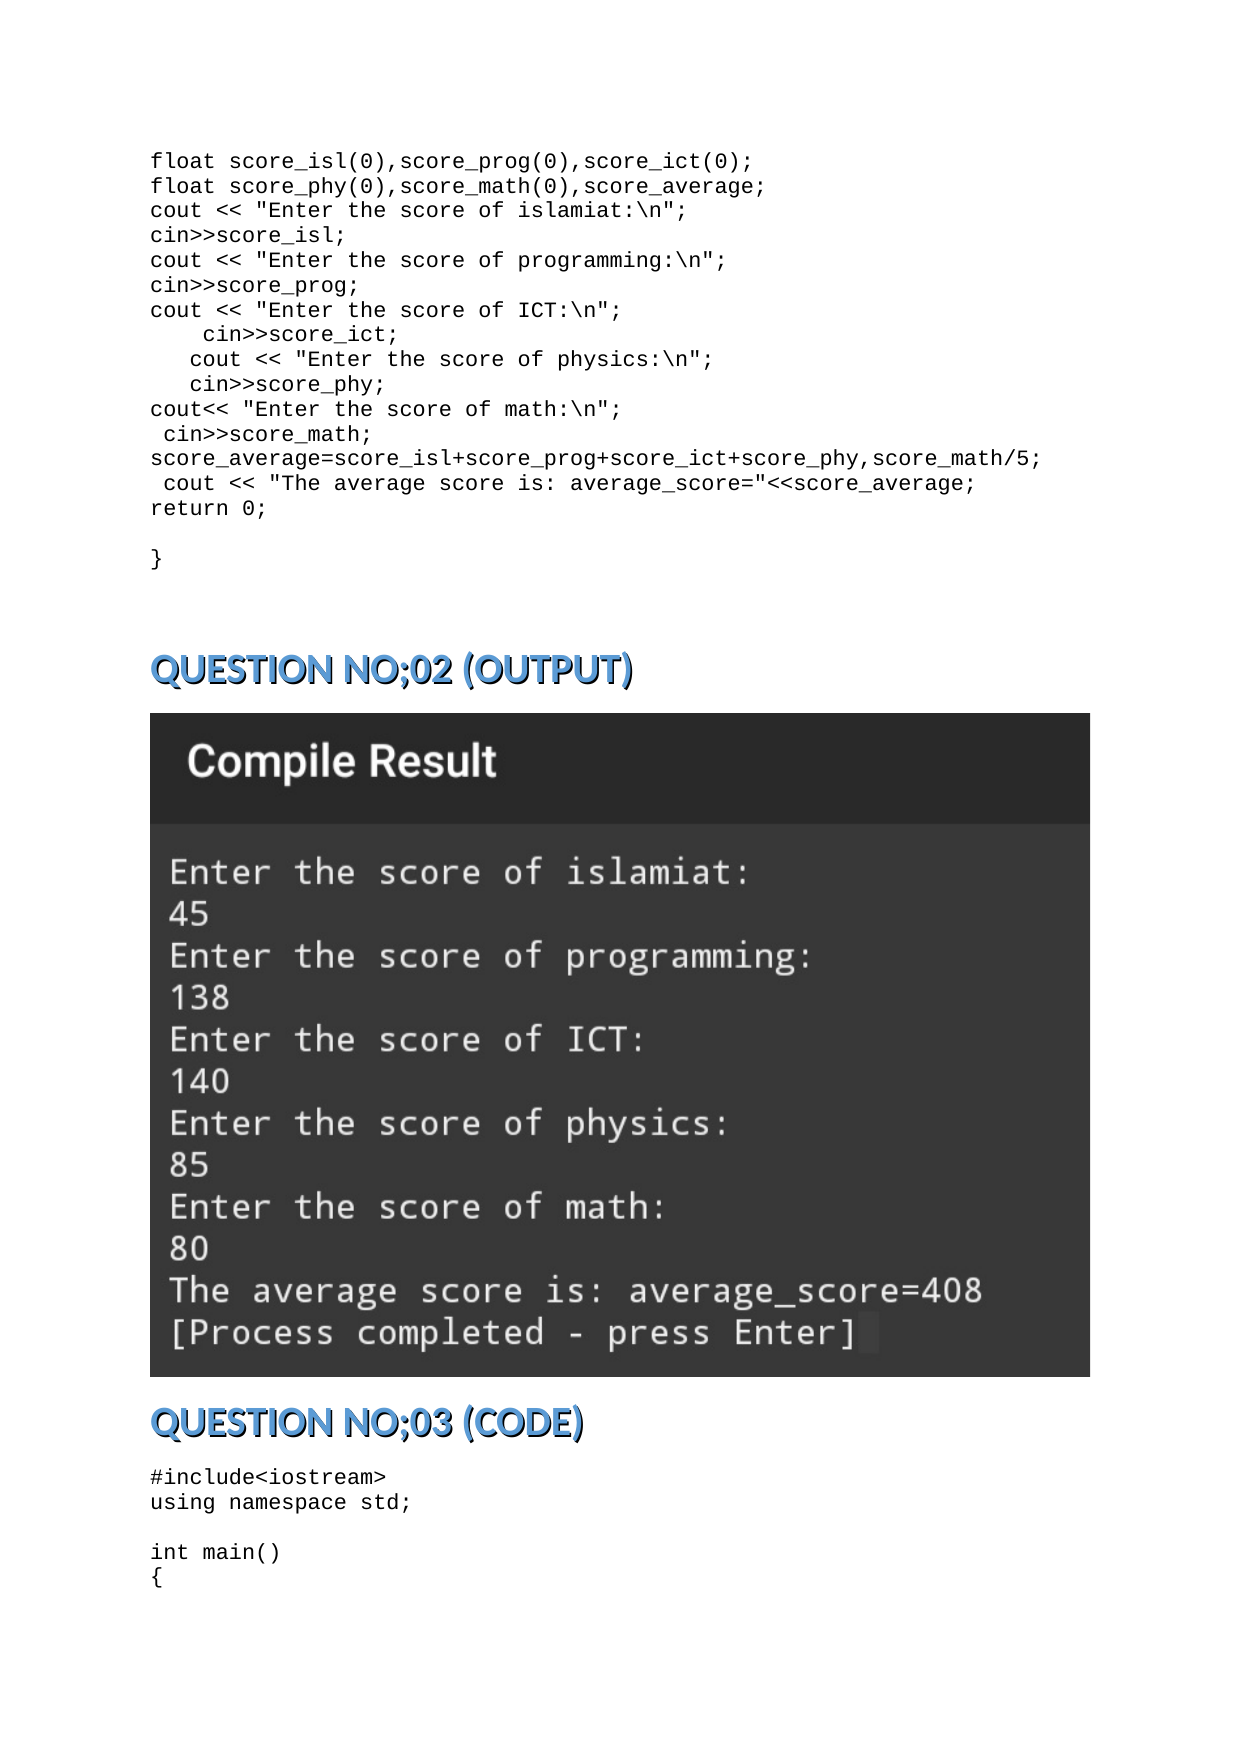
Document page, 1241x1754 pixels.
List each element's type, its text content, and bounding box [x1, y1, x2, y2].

text cout << "The average score is: average_score="<<score_average; [150, 472, 1090, 497]
text { [150, 1566, 1090, 1590]
text float score_phy(0),score_math(0),score_average; [150, 175, 1090, 199]
text using namespace std; [150, 1491, 1090, 1516]
text cout << "Enter the score of islamiat:\n"; [150, 199, 1090, 224]
text } [150, 547, 1090, 571]
text float score_isl(0),score_prog(0),score_ict(0); [150, 150, 1090, 175]
text score_average=score_isl+score_prog+score_ict+score_phy,score_math/5; [150, 447, 1090, 472]
text cout << "Enter the score of programming:\n"; [150, 249, 1090, 274]
text #include<iostream> [150, 1466, 1090, 1491]
text cout << "Enter the score of physics:\n"; [150, 348, 1090, 373]
text cin>>score_isl; [150, 224, 1090, 249]
text cin>>score_math; [150, 423, 1090, 447]
text QUESTION NO;02 (OUTPUT) [150, 642, 1090, 693]
text QUESTION NO;03 (CODE) [150, 1395, 1090, 1446]
text cout << "Enter the score of ICT:\n"; [150, 299, 1090, 323]
text int main() [150, 1541, 1090, 1566]
text cin>>score_phy; [150, 373, 1090, 398]
text return 0; [150, 497, 1090, 522]
text cin>>score_ict; [150, 323, 1090, 348]
text cin>>score_prog; [150, 274, 1090, 299]
text cout<< "Enter the score of math:\n"; [150, 398, 1090, 423]
